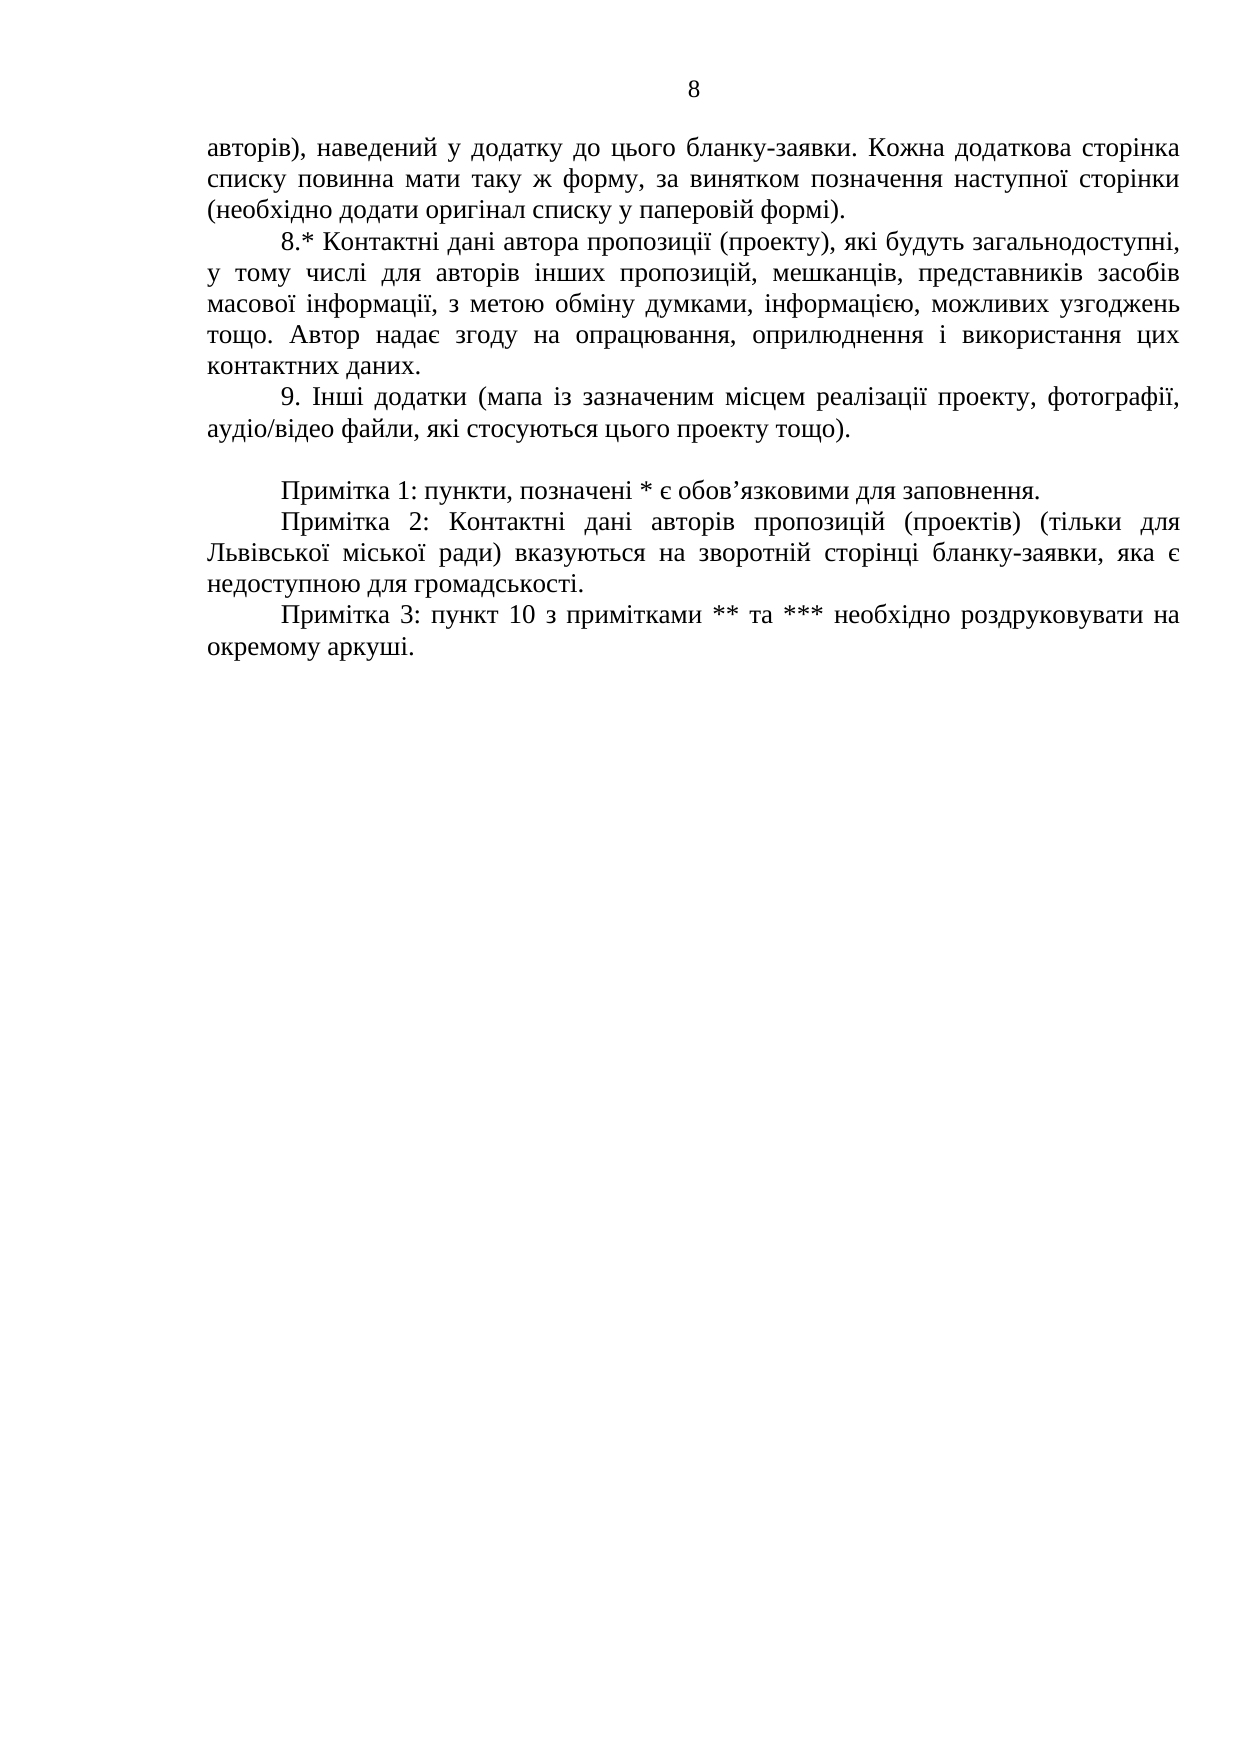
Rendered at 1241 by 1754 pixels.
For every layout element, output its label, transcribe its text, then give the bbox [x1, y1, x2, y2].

text Примітка 2: Контактні дані авторів пропозицій (проектів) (тільки для Львівської міської ради) вказуються на зворотній сторінці бланку-заявки, яка є недоступною для громадськості. [207, 505, 1181, 598]
text 9. Інші додатки (мапа із зазначеним місцем реалізації проекту, фотографії, аудіо/відео файли, які стосуються цього проекту тощо). [207, 381, 1181, 443]
text авторів), наведений у додатку до цього бланку-заявки. Кожна додаткова сторінка списку повинна мати таку ж форму, за винятком позначення наступної сторінки (необхідно додати оригінал списку у паперовій формі). [207, 131, 1181, 225]
text Примітка 3: пункт 10 з примітками ** та *** необхідно роздруковувати на окремому аркуші. [207, 598, 1181, 661]
text 8.* Контактні дані автора пропозиції (проекту), які будуть загальнодоступні, у тому числі для авторів інших пропозицій, мешканців, представників засобів масової інформації, з метою обміну думками, інформацією, можливих узгоджень тощо. Автор надає згоду на опрацювання, оприлюднення і використання цих контактних даних. [207, 225, 1181, 381]
text Примітка 1: пункти, позначені * є обов’язковими для заповнення. [207, 474, 1181, 505]
